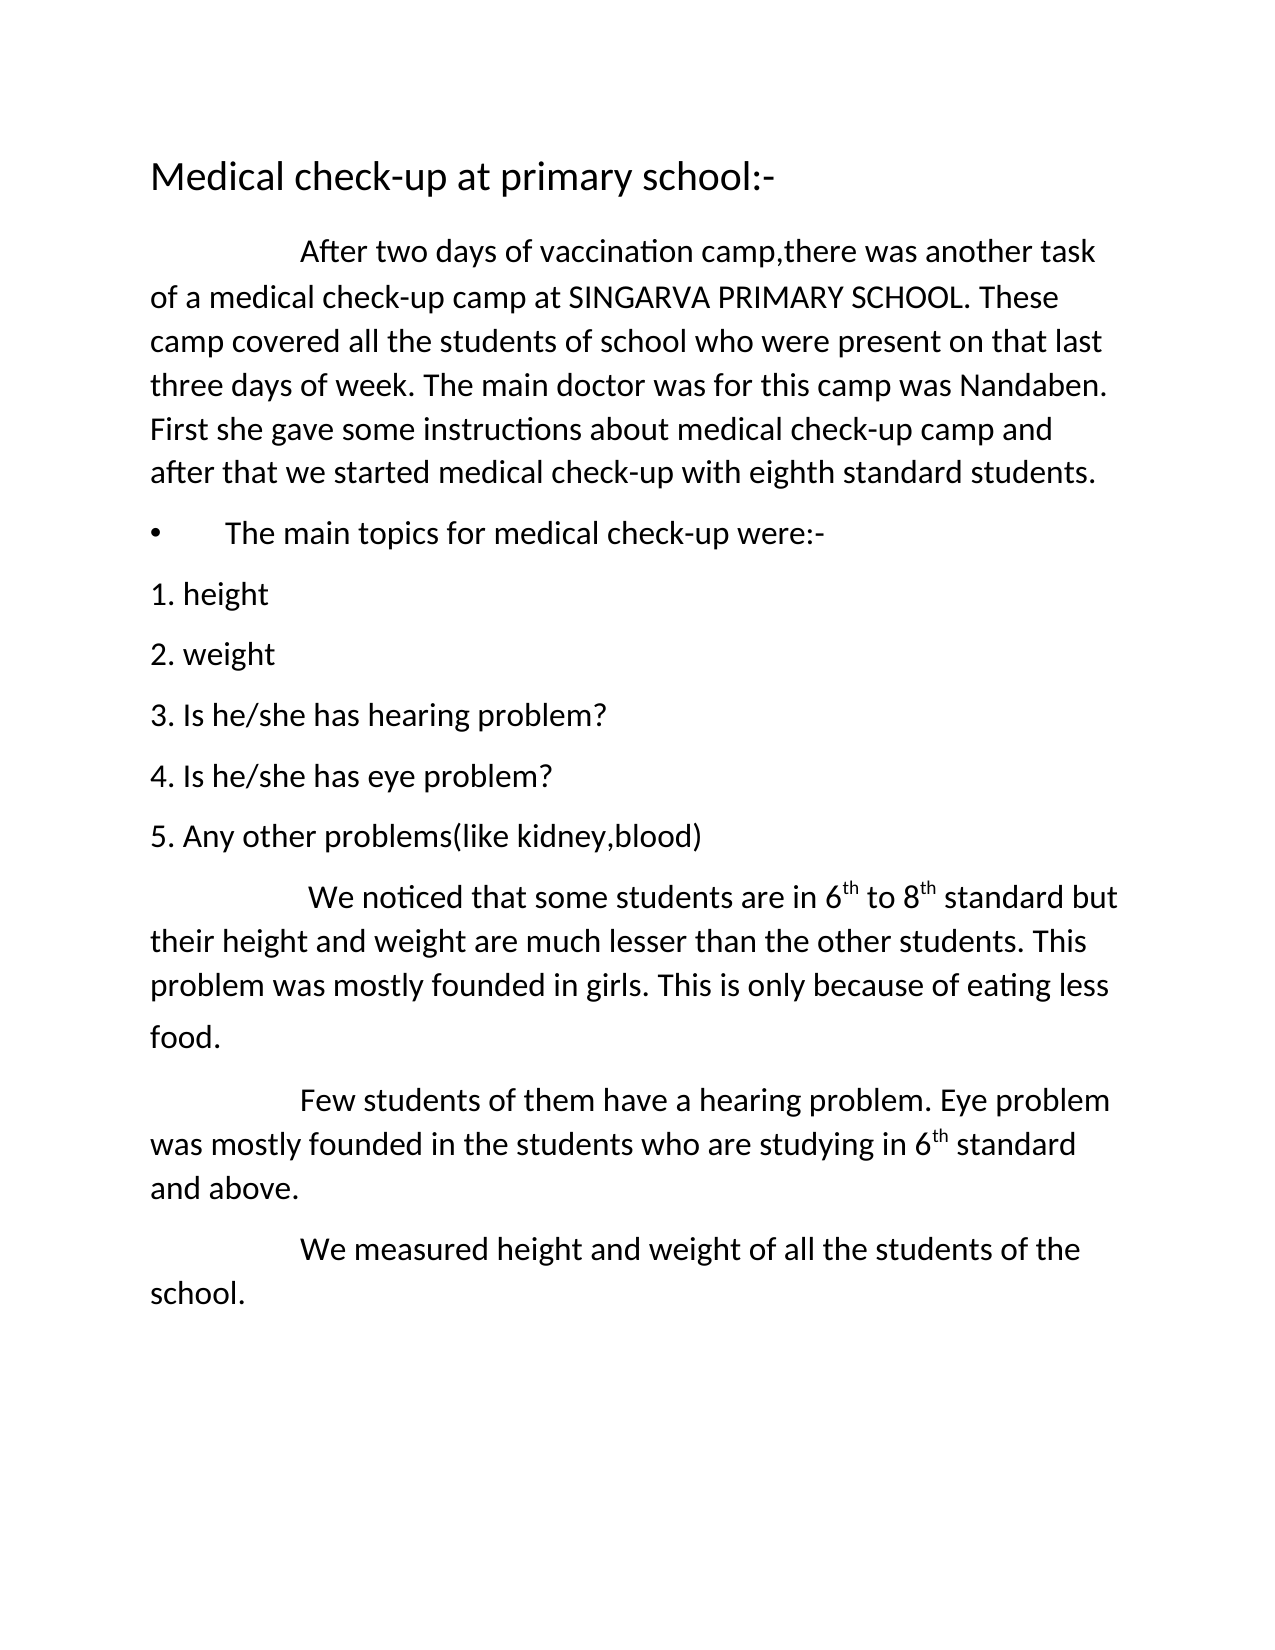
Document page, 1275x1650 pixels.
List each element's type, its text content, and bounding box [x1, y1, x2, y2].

list 2. weight [150, 633, 1125, 674]
list We noticed that some students are in 6th to 8th standard but their height and weight are much lesser than the other students. This problem was mostly founded in girls. This is only because of eating less food. [150, 876, 1125, 1058]
list Medical check-up at primary school:- [150, 150, 1125, 201]
list Few students of them have a hearing problem. Eye problem was mostly founded in the students who are studying in 6th standard and above. [150, 1079, 1125, 1208]
list 1. height [150, 573, 1125, 613]
list The main topics for medical check-up were:- [150, 512, 1125, 553]
list We measured height and weight of all the students of the school. [150, 1228, 1125, 1312]
list After two days of vaccination camp,there was another task of a medical check-up camp at SINGARVA PRIMARY SCHOOL. These camp covered all the students of school who were present on that last three days of week. The main doctor was for this camp was Nandaben. First she gave some instructions about medical check-up camp and after that we started medical check-up with eighth standard students. [150, 222, 1125, 492]
list 4. Is he/she has eye problem? [150, 754, 1125, 795]
list 5. Any other problems(like kidney,blood) [150, 815, 1125, 856]
list 3. Is he/she has hearing problem? [150, 694, 1125, 735]
